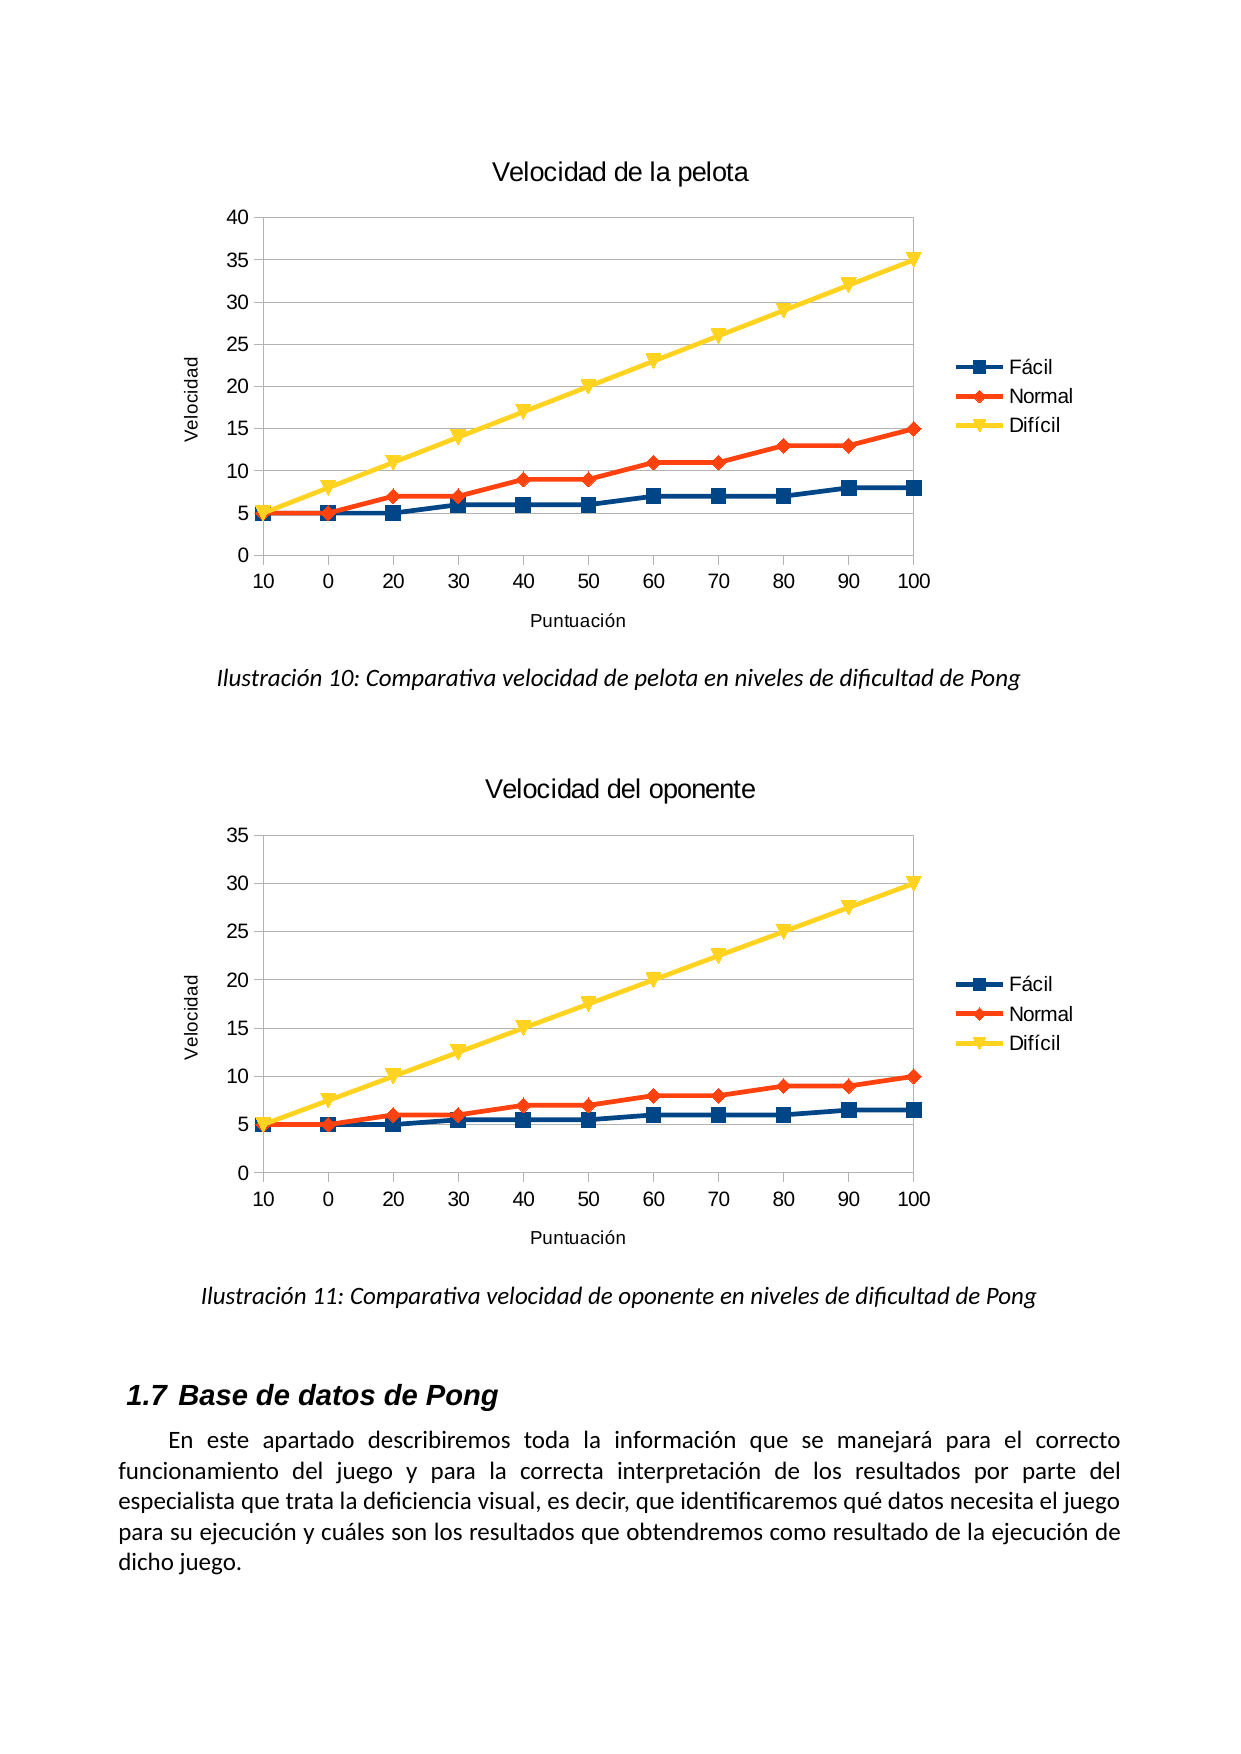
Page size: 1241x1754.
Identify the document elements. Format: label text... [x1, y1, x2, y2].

text En este apartado describiremos toda la información que se manejará para el correcto funcionamiento del juego y para la correcta interpretación de los resultados por parte del especialista que trata la deficiencia visual, es decir, que identificaremos qué datos necesita el juego para su ejecución y cuáles son los resultados que obtendremos como resultado de la ejecución de dicho juego. [118, 1424, 1122, 1577]
text Ilustración 10: Comparativa velocidad de pelota en niveles de dificultad de Pong [148, 663, 1092, 693]
subtitle Base de datos de Pong [118, 1378, 1122, 1412]
text Ilustración 11: Comparativa velocidad de oponente en niveles de dificultad de Pong [148, 1280, 1092, 1310]
